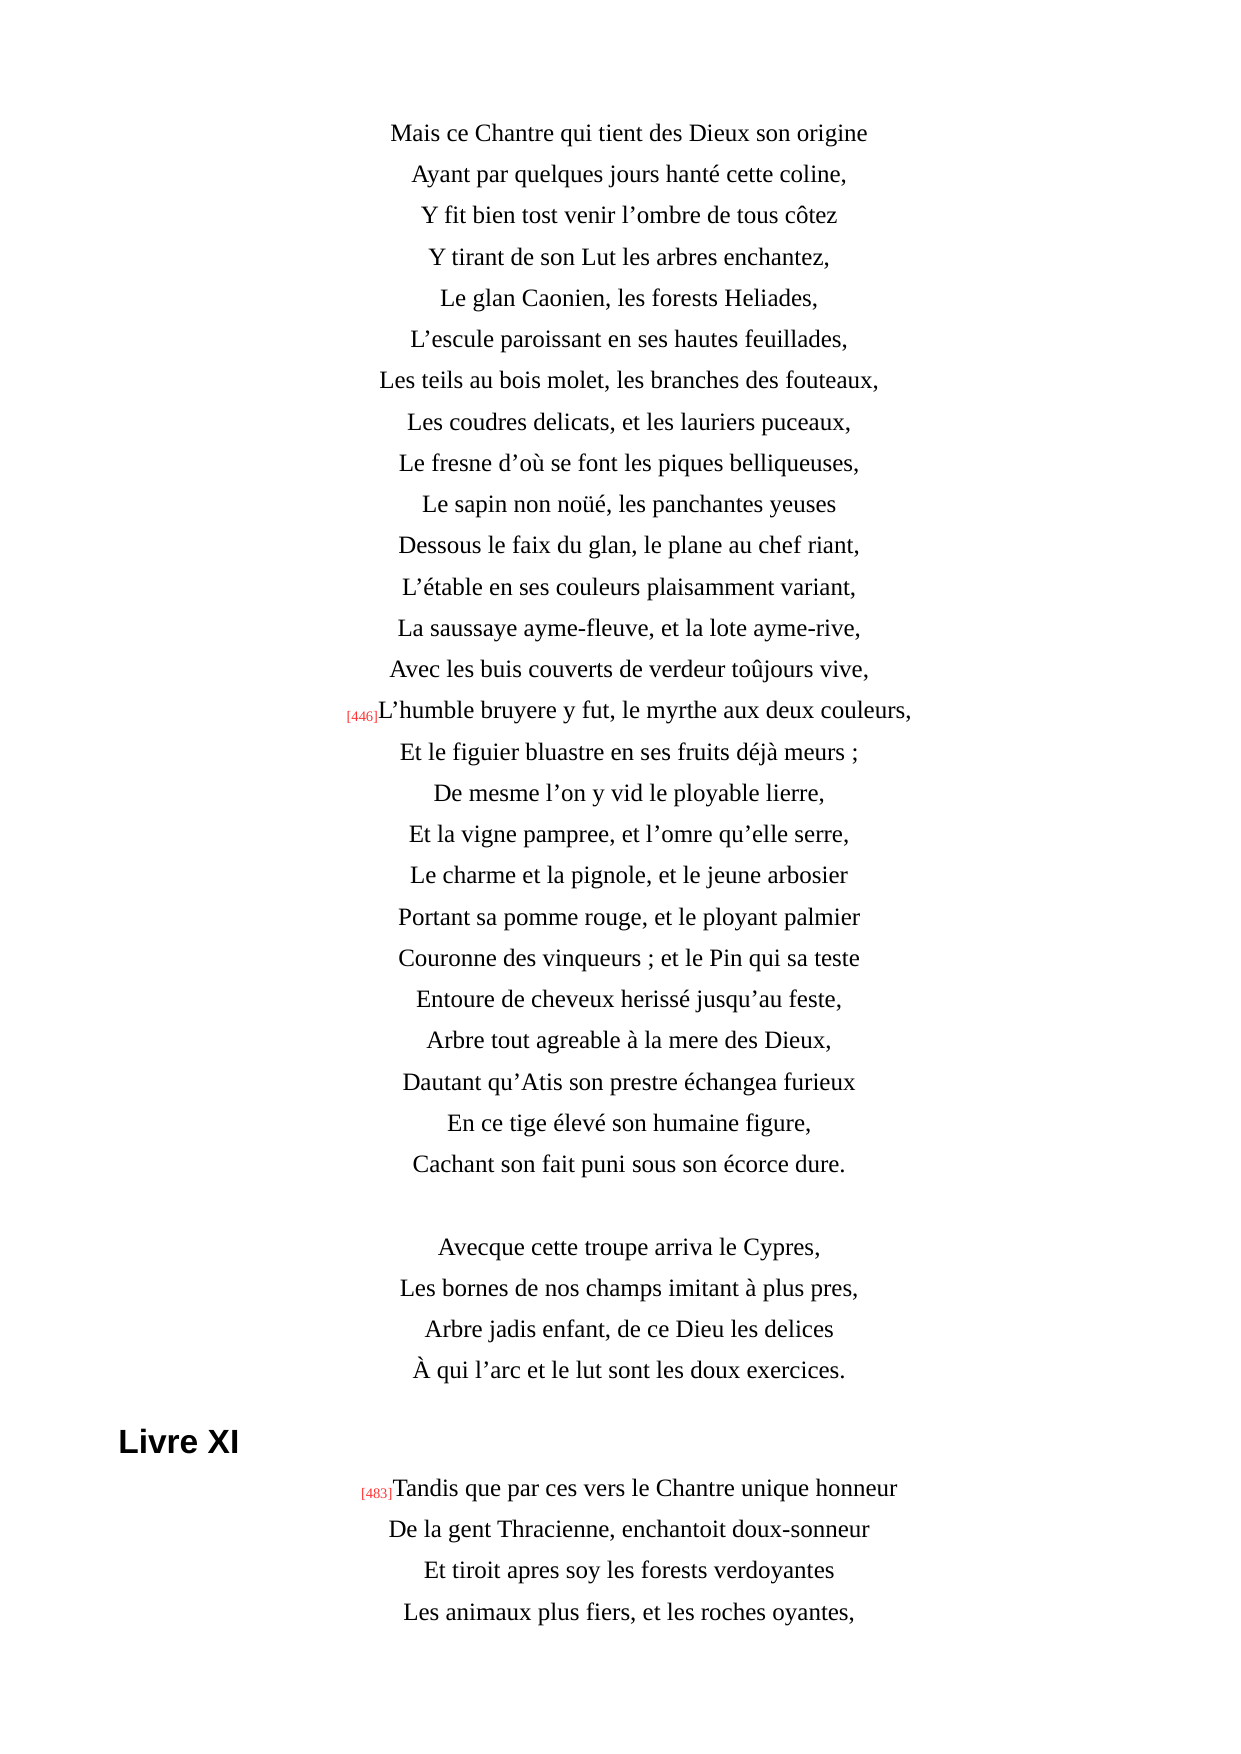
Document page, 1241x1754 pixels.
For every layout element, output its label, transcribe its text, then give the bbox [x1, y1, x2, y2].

text De mesme l’on y vid le ployable lierre, [118, 778, 1122, 807]
text Le charme et la pignole, et le jeune arbosier [118, 861, 1122, 889]
text À qui l’arc et le lut sont les doux exercices. [118, 1356, 1122, 1384]
text Le fresne d’où se font les piques belliqueuses, [118, 448, 1122, 477]
text Couronne des vinqueurs ; et le Pin qui sa teste [118, 943, 1122, 972]
text L’escule paroissant en ses hautes feuillades, [118, 324, 1122, 353]
text L’étable en ses couleurs plaisamment variant, [118, 572, 1122, 601]
text La saussaye ayme-fleuve, et la lote ayme-rive, [118, 613, 1122, 642]
text Les animaux plus fiers, et les roches oyantes, [118, 1597, 1122, 1626]
text Et le figuier bluastre en ses fruits déjà meurs ; [118, 737, 1122, 766]
text Arbre jadis enfant, de ce Dieu les delices [118, 1314, 1122, 1343]
text Dessous le faix du glan, le plane au chef riant, [118, 531, 1122, 559]
text Avec les buis couverts de verdeur toûjours vive, [118, 654, 1122, 683]
text Les bornes de nos champs imitant à plus pres, [118, 1273, 1122, 1302]
text Y fit bien tost venir l’ombre de tous côtez [118, 201, 1122, 229]
text [446]L’humble bruyere y fut, le myrthe aux deux couleurs, [118, 696, 1122, 724]
text Le glan Caonien, les forests Heliades, [118, 283, 1122, 312]
text Et tiroit apres soy les forests verdoyantes [118, 1556, 1122, 1584]
text En ce tige élevé son humaine figure, [118, 1108, 1122, 1137]
text Et la vigne pampree, et l’omre qu’elle serre, [118, 819, 1122, 848]
text Le sapin non noüé, les panchantes yeuses [118, 489, 1122, 518]
text Cachant son fait puni sous son écorce dure. [118, 1149, 1122, 1178]
text Arbre tout agreable à la mere des Dieux, [118, 1026, 1122, 1054]
text Portant sa pomme rouge, et le ployant palmier [118, 902, 1122, 931]
text Mais ce Chantre qui tient des Dieux son origine [118, 118, 1122, 147]
text Les coudres delicats, et les lauriers puceaux, [118, 407, 1122, 436]
subtitle Livre XI [118, 1422, 1122, 1461]
text Entoure de cheveux herissé jusqu’au feste, [118, 984, 1122, 1013]
text Ayant par quelques jours hanté cette coline, [118, 159, 1122, 188]
text Les teils au bois molet, les branches des fouteaux, [118, 366, 1122, 394]
text Dautant qu’Atis son prestre échangea furieux [118, 1067, 1122, 1096]
text De la gent Thracienne, enchantoit doux-sonneur [118, 1514, 1122, 1543]
text Avecque cette troupe arriva le Cypres, [118, 1232, 1122, 1261]
text Y tirant de son Lut les arbres enchantez, [118, 242, 1122, 271]
text [483]Tandis que par ces vers le Chantre unique honneur [118, 1473, 1122, 1502]
